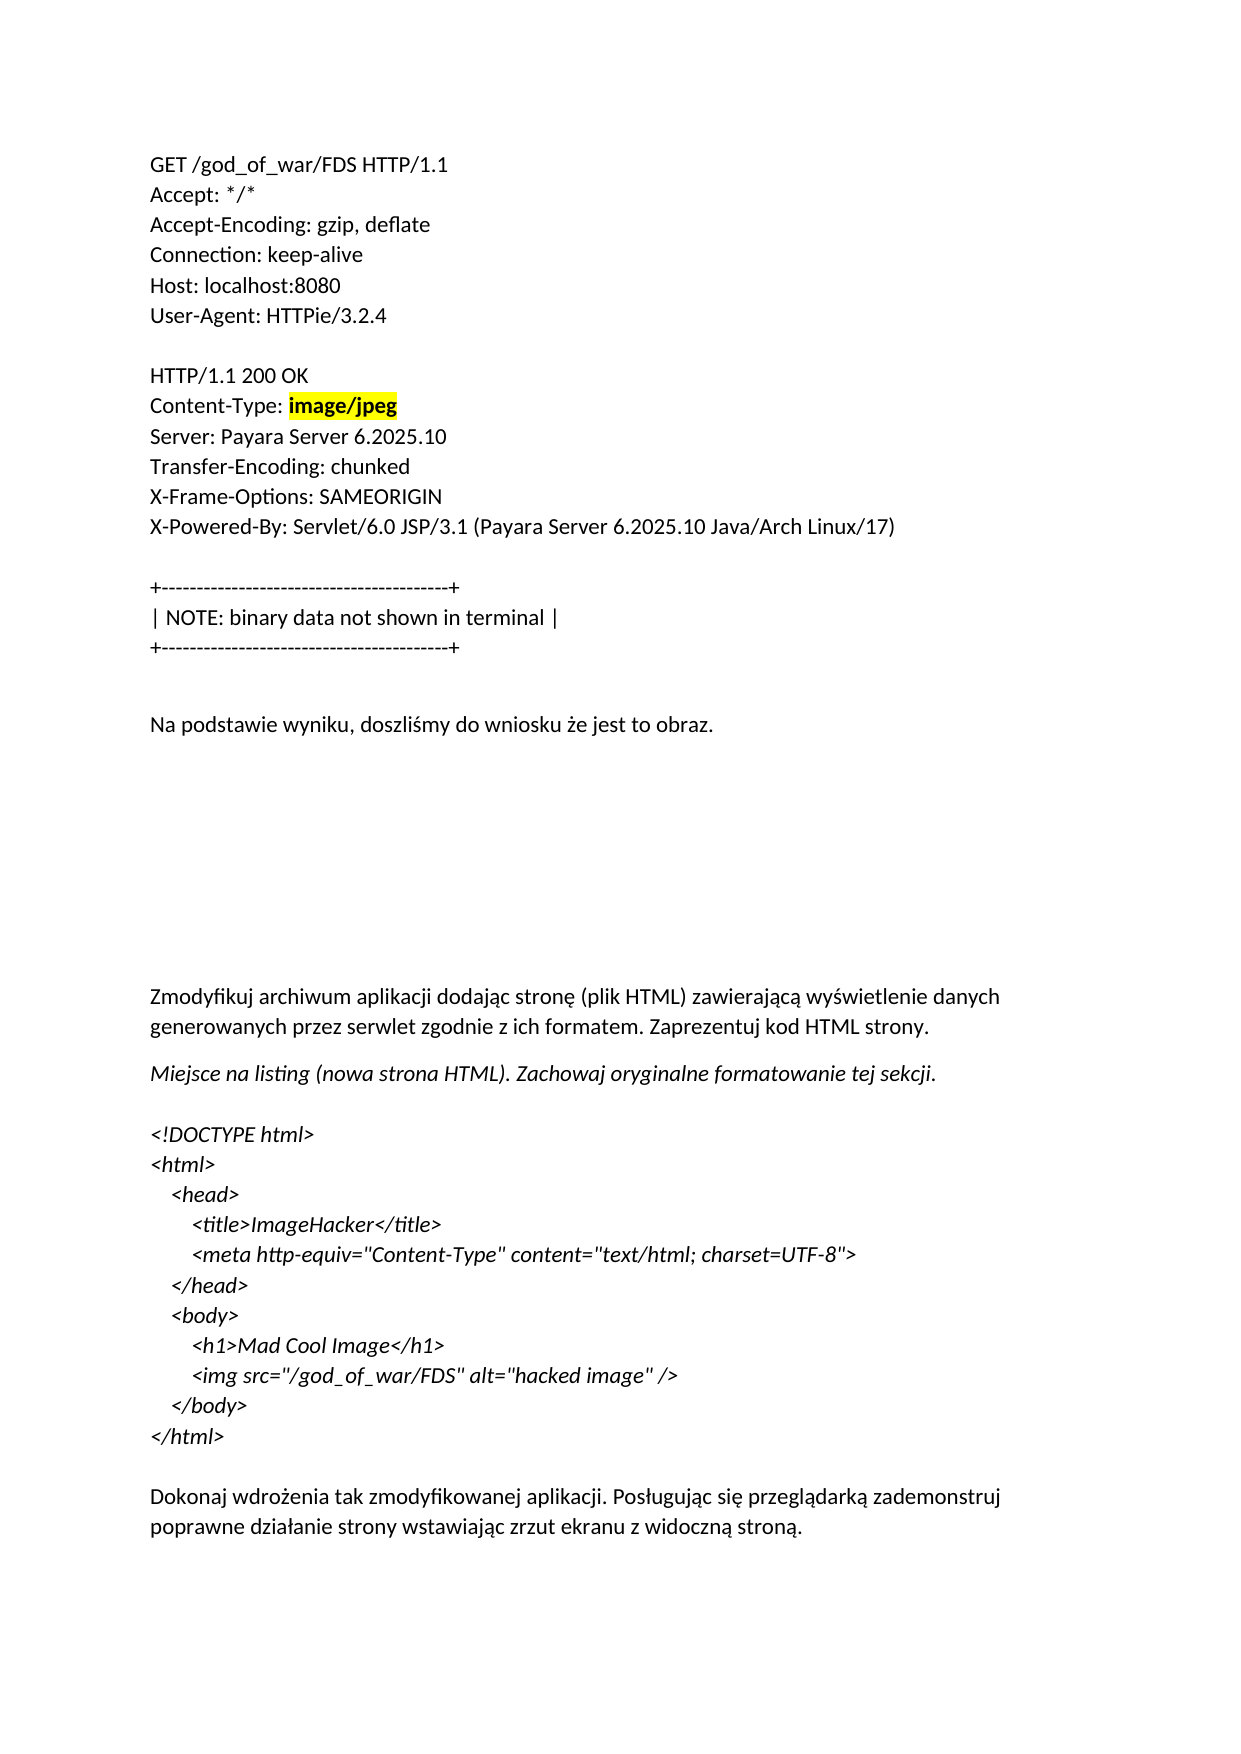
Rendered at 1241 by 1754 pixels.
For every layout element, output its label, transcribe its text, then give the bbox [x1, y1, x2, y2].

text <h1>Mad Cool Image</h1> [150, 1331, 1090, 1359]
text HTTP/1.1 200 OK [150, 361, 1090, 389]
text </html> [150, 1422, 1090, 1480]
text Content-Type: image/jpeg [150, 392, 1090, 420]
text Accept: */* [150, 180, 1090, 208]
text Accept-Encoding: gzip, deflate [150, 210, 1090, 238]
text | NOTE: binary data not shown in terminal | [150, 603, 1090, 631]
text <body> [150, 1301, 1090, 1329]
text Transfer-Encoding: chunked [150, 452, 1090, 480]
text Host: localhost:8080 [150, 271, 1090, 299]
text <head> [150, 1180, 1090, 1208]
text </body> [150, 1392, 1090, 1420]
text +-----------------------------------------+ [150, 573, 1090, 601]
text <html> [150, 1150, 1090, 1178]
text X-Frame-Options: SAMEORIGIN [150, 482, 1090, 510]
text Miejsce na listing (nowa strona HTML). Zachowaj oryginalne formatowanie tej sekcji. <!DOCTYPE html> [150, 1059, 1090, 1148]
text User-Agent: HTTPie/3.2.4 [150, 301, 1090, 329]
text <img src="/god_of_war/FDS" alt="hacked image" /> [150, 1361, 1090, 1389]
text Na podstawie wyniku, doszliśmy do wniosku że jest to obraz. Zmodyfikuj archiwum aplikacji dodając stronę (plik HTML) zawierającą wyświetlenie danych generowanych przez serwlet zgodnie z ich formatem. Zaprezentuj kod HTML strony. [150, 710, 1090, 1041]
text Server: Payara Server 6.2025.10 [150, 422, 1090, 450]
text Dokonaj wdrożenia tak zmodyfikowanej aplikacji. Posługując się przeglądarką zademonstruj poprawne działanie strony wstawiając zrzut ekranu z widoczną stroną. [150, 1482, 1090, 1541]
text <meta http-equiv="Content-Type" content="text/html; charset=UTF-8"> [150, 1241, 1090, 1269]
text X-Powered-By: Servlet/6.0 JSP/3.1 (Payara Server 6.2025.10 Java/Arch Linux/17) [150, 512, 1090, 541]
text GET /god_of_war/FDS HTTP/1.1 [150, 150, 1090, 178]
text </head> [150, 1271, 1090, 1299]
text +-----------------------------------------+ [150, 633, 1090, 661]
text Connection: keep-alive [150, 241, 1090, 269]
text <title>ImageHacker</title> [150, 1210, 1090, 1238]
